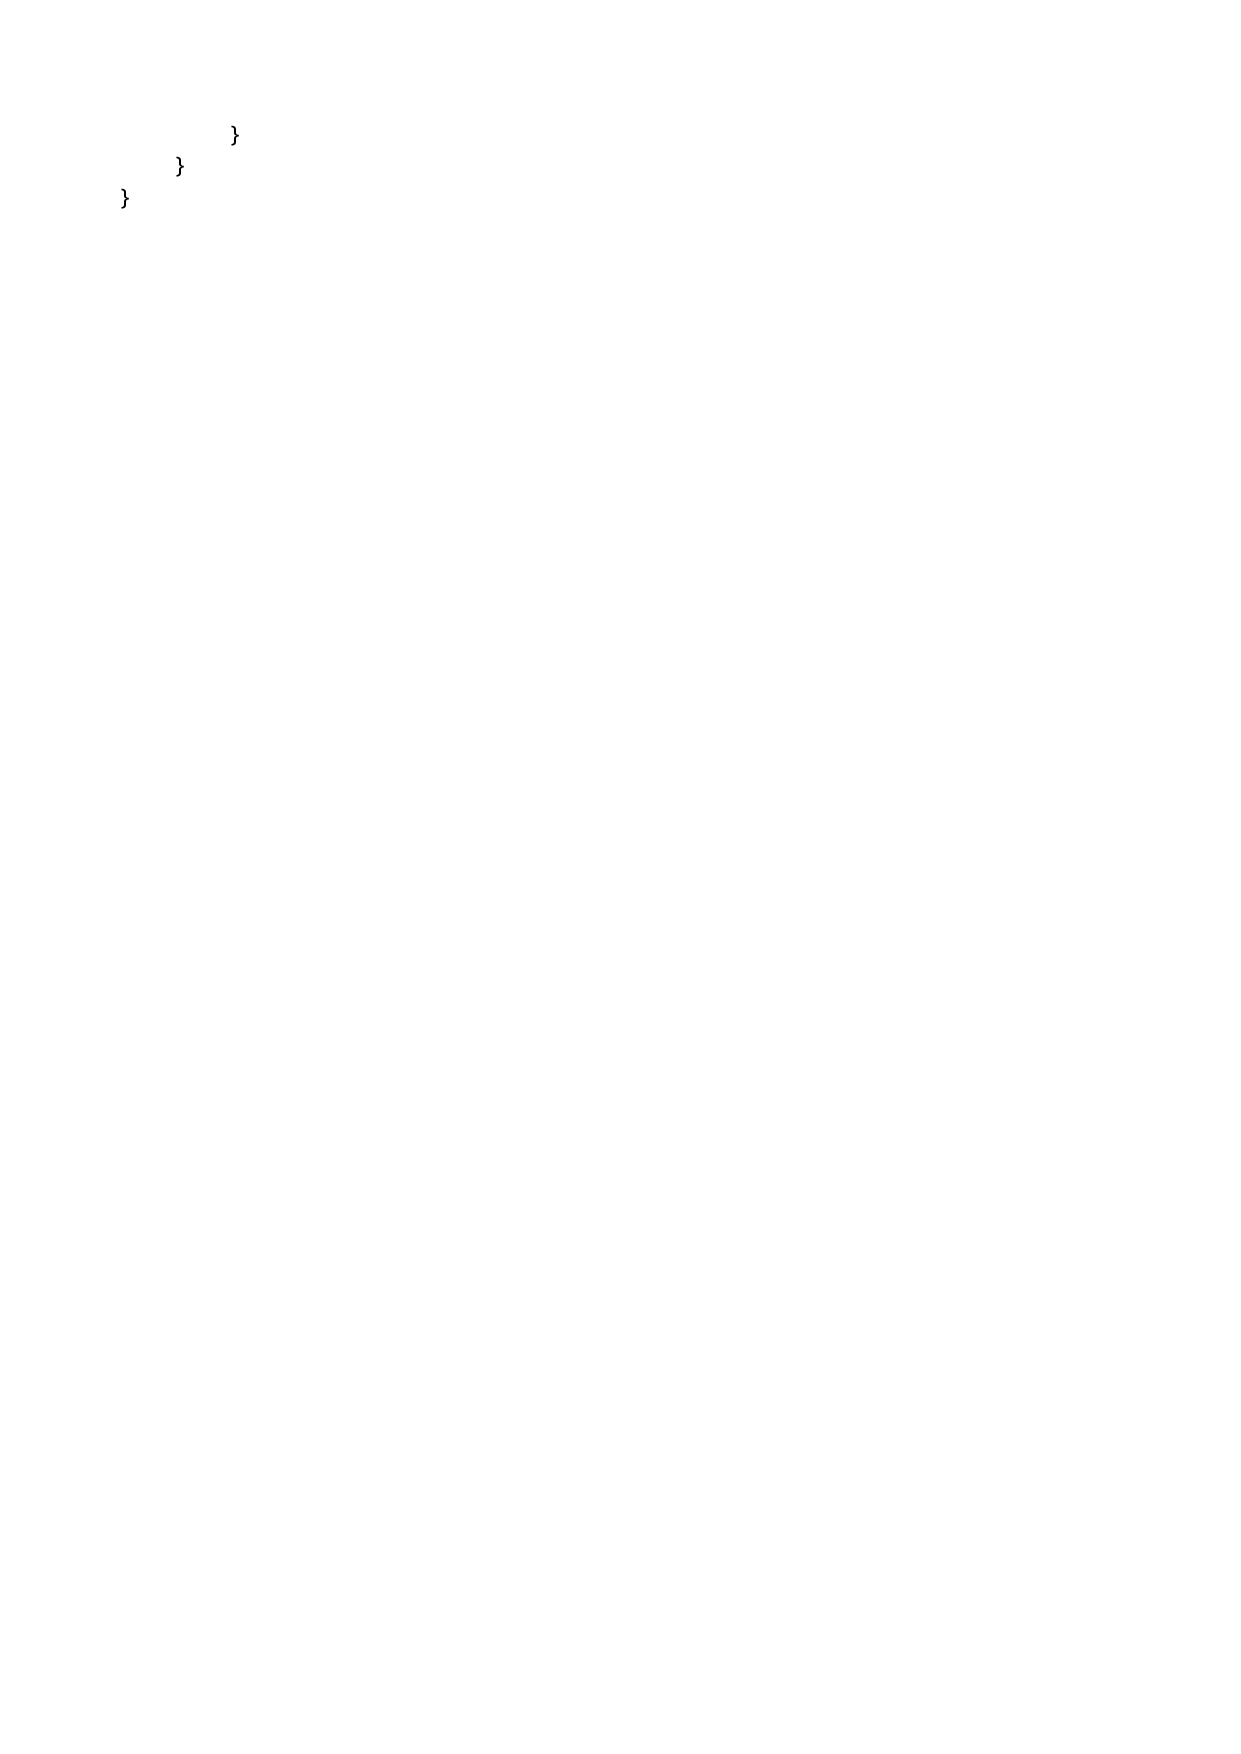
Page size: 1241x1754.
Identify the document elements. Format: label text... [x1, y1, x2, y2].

text } } } [118, 118, 1122, 212]
